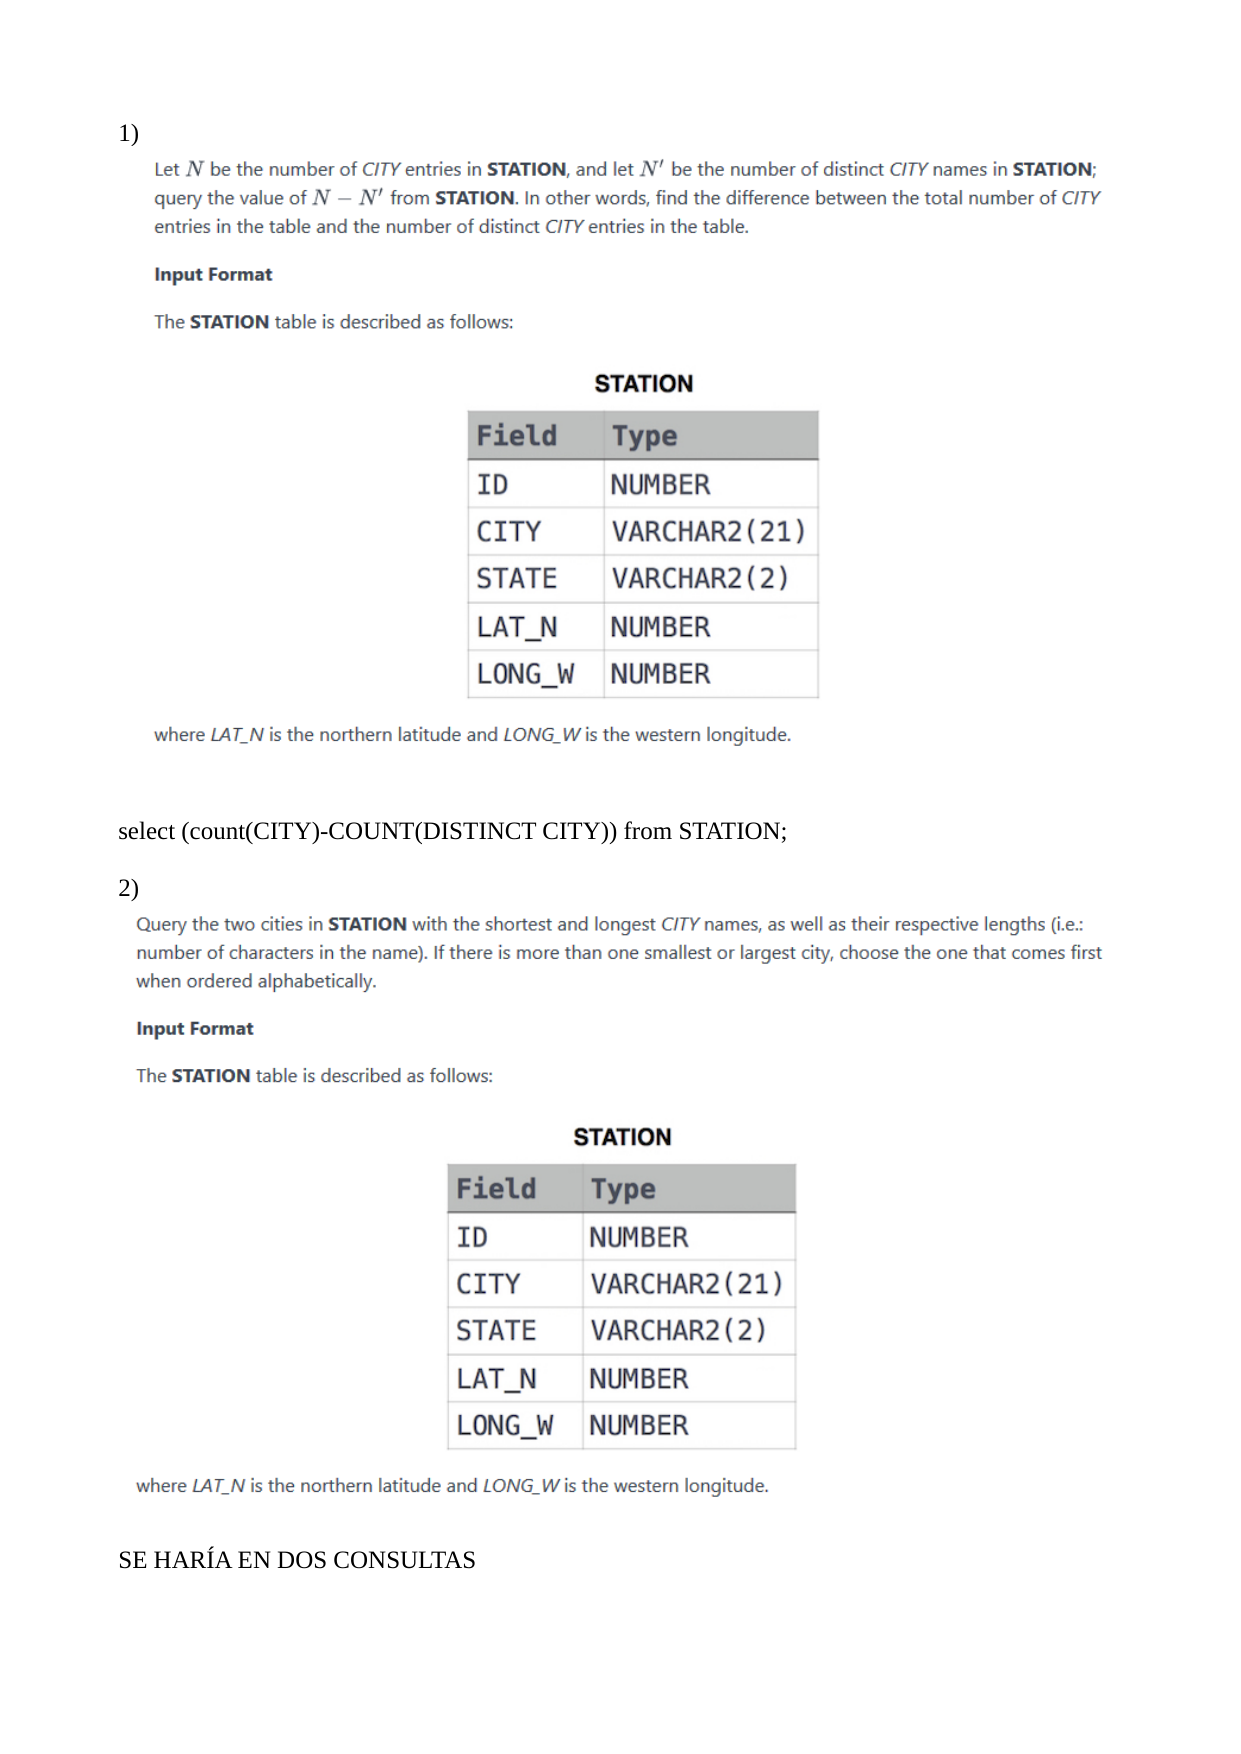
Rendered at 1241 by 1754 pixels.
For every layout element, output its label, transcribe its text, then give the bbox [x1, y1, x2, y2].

picture [118, 146, 1123, 759]
text 2) [118, 873, 1122, 902]
text select (count(CITY)-COUNT(DISTINCT CITY)) from STATION; [118, 816, 1122, 844]
text SE HARÍA EN DOS CONSULTAS [118, 1545, 1122, 1574]
picture [118, 902, 1123, 1517]
text 1) [118, 118, 1122, 146]
